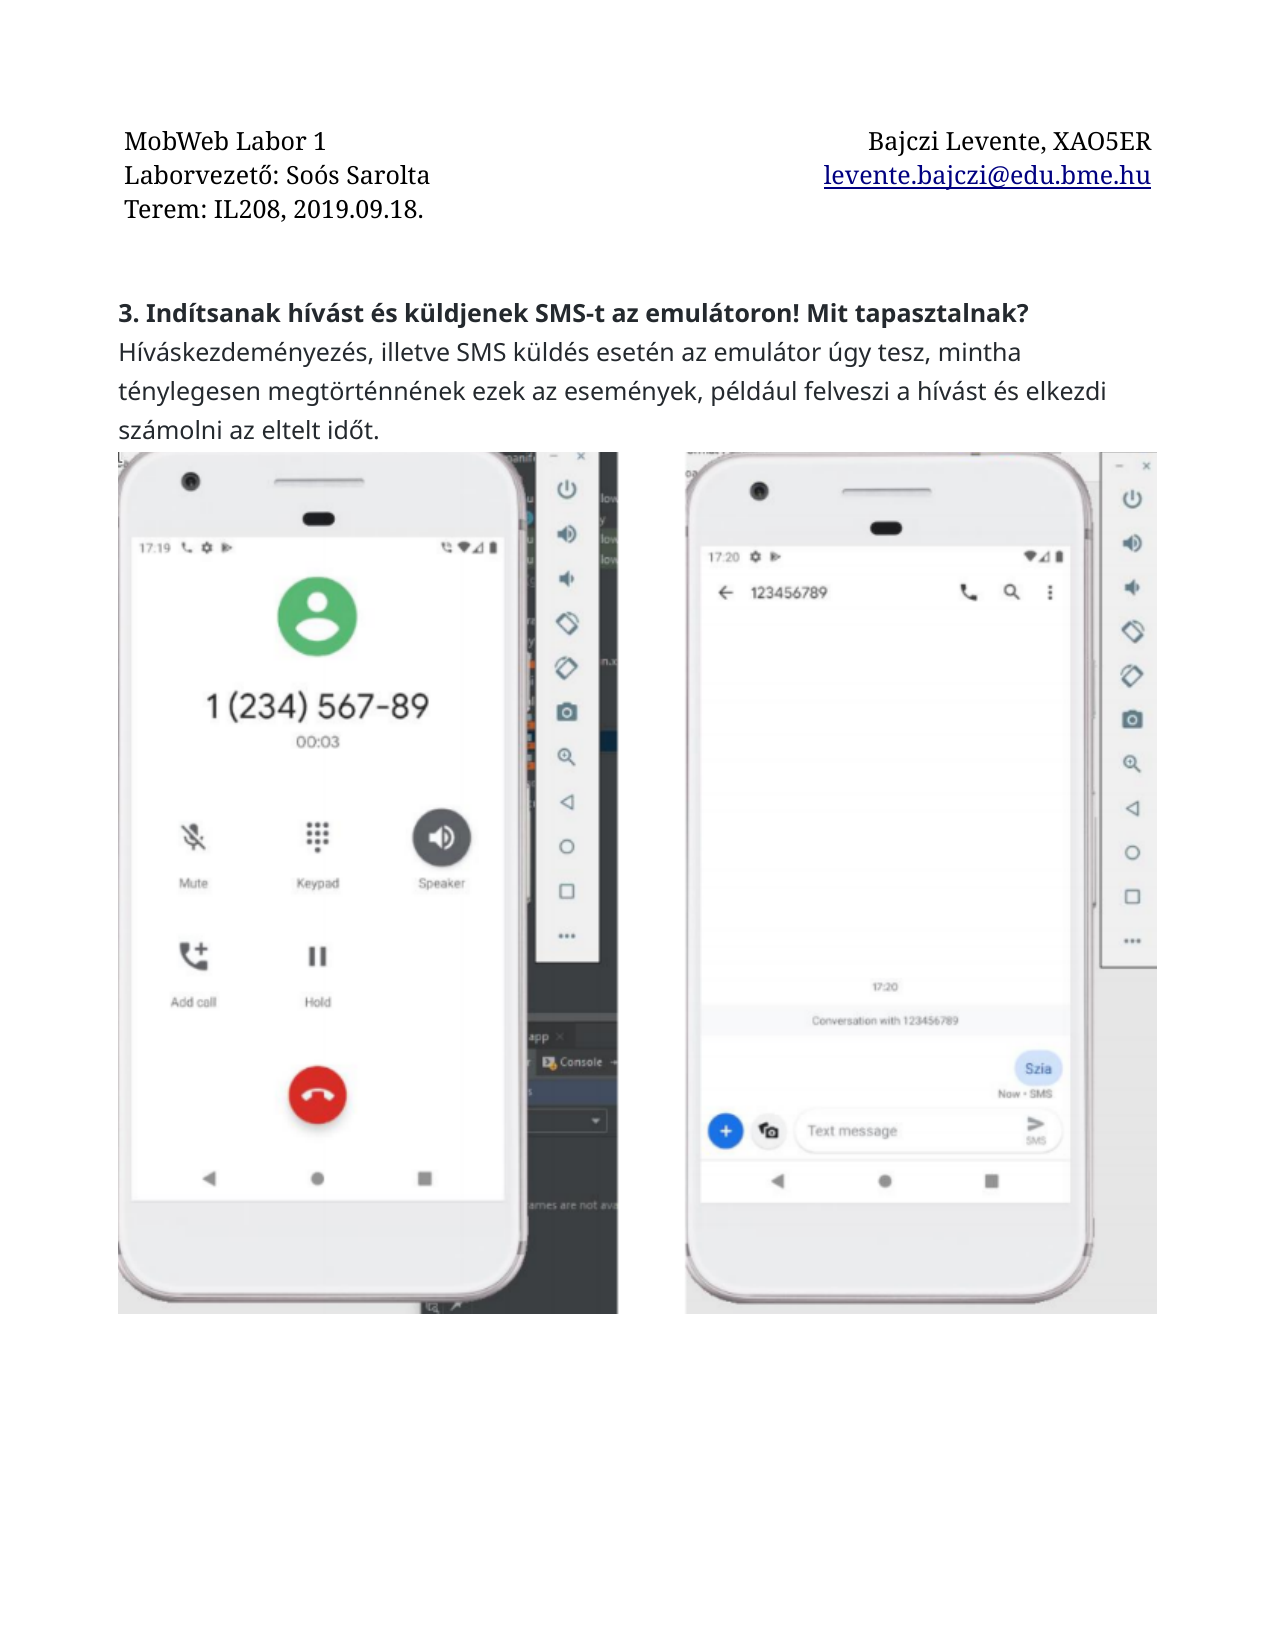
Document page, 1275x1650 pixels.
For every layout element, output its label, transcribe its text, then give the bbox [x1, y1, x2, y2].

text 3. Indítsanak hívást és küldjenek SMS-t az emulátoron! Mit tapasztalnak? [118, 295, 1157, 329]
picture [118, 452, 1157, 1314]
text Híváskezdeményezés, illetve SMS küldés esetén az emulátor úgy tesz, mintha ténylegesen megtörténnének ezek az események, például felveszi a hívást és elkezdi számolni az eltelt időt. [118, 334, 1157, 447]
